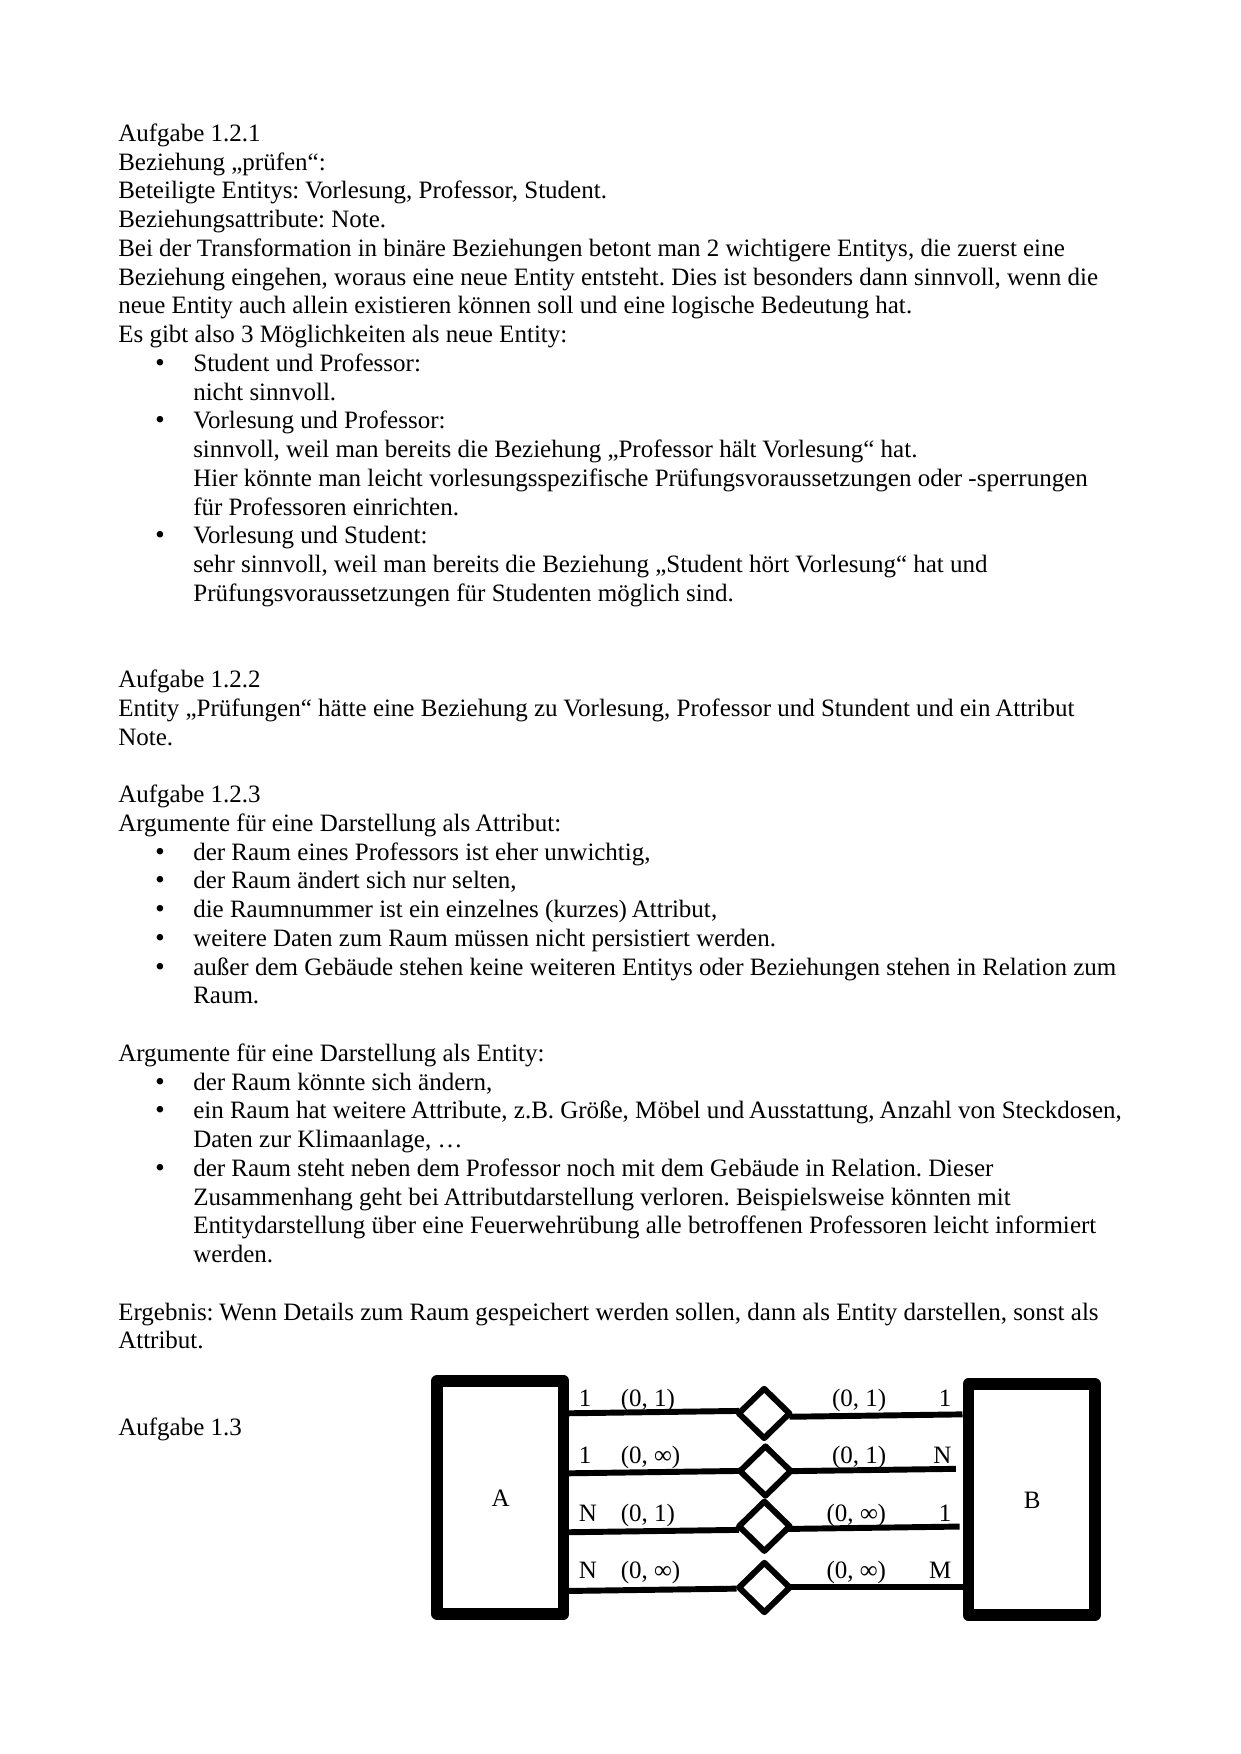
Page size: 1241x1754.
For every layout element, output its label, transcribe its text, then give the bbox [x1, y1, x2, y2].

text [118, 1441, 431, 1469]
text Ergebnis: Wenn Details zum Raum gespeichert werden sollen, dann als Entity darstellen, sonst als Attribut. [118, 1297, 1122, 1354]
text [118, 1556, 431, 1584]
list der Raum eines Professors ist eher unwichtig, [156, 837, 1122, 866]
text Es gibt also 3 Möglichkeiten als neue Entity: [118, 319, 1122, 348]
text [118, 1383, 431, 1412]
text Beziehungsattribute: Note. [118, 204, 1122, 233]
list der Raum steht neben dem Professor noch mit dem Gebäude in Relation. Dieser Zusammenhang geht bei Attributdarstellung verloren. Beispielsweise könnten mit Entitydarstellung über eine Feuerwehrübung alle betroffenen Professoren leicht informiert werden. [156, 1153, 1122, 1268]
text [569, 1414, 761, 1441]
list die Raumnummer ist ein einzelnes (kurzes) Attribut, [156, 894, 1122, 923]
text (0, ∞) 1 [768, 1498, 963, 1527]
text Beziehung „prüfen“: [118, 147, 1122, 176]
text Argumente für eine Darstellung als Entity: [118, 1038, 1122, 1067]
text Argumente für eine Darstellung als Attribut: [118, 808, 1122, 837]
text Bei der Transformation in binäre Beziehungen betont man 2 wichtigere Entitys, die zuerst eine Beziehung eingehen, woraus eine neue Entity entsteht. Dies ist besonders dann sinnvoll, wenn die neue Entity auch allein existieren können soll und eine logische Bedeutung hat. [118, 233, 1122, 319]
text [1101, 1383, 1122, 1412]
text Aufgabe 1.2.1 [118, 118, 1122, 147]
text N (0, 1) [569, 1498, 763, 1527]
text 1 (0, 1) (0, 1) 1 [569, 1383, 963, 1412]
text Entity „Prüfungen“ hätte eine Beziehung zu Vorlesung, Professor und Stundent und ein Attribut Note. [118, 693, 1122, 751]
text Aufgabe 1.3 [118, 1412, 431, 1441]
list außer dem Gebäude stehen keine weiteren Entitys oder Beziehungen stehen in Relation zum Raum. [156, 952, 1122, 1009]
text [1101, 1556, 1122, 1584]
list der Raum könnte sich ändern, [156, 1067, 1122, 1096]
text A [443, 1483, 558, 1512]
text Aufgabe 1.2.3 [118, 779, 1122, 808]
text 1 (0, ∞) (0, 1) N [569, 1441, 963, 1469]
list ein Raum hat weitere Attribute, z.B. Größe, Möbel und Ausstattung, Anzahl von Steckdosen, Daten zur Klimaanlage, … [156, 1096, 1122, 1153]
text Aufgabe 1.2.2 [118, 664, 1122, 693]
text N (0, ∞) (0, ∞) M [569, 1556, 963, 1584]
text [1101, 1498, 1122, 1527]
text [1101, 1412, 1122, 1441]
text [767, 1418, 963, 1441]
list weitere Daten zum Raum müssen nicht persistiert werden. [156, 923, 1122, 952]
text [1101, 1441, 1122, 1469]
list Student und Professor: nicht sinnvoll. [156, 348, 1122, 406]
list Vorlesung und Professor: sinnvoll, weil man bereits die Beziehung „Professor hält Vorlesung“ hat. Hier könnte man leicht vorlesungsspezifische Prüfungsvoraussetzungen oder -sperrungen für Professoren einrichten. [156, 406, 1122, 521]
text [118, 1498, 431, 1527]
list der Raum ändert sich nur selten, [156, 866, 1122, 894]
text Beteiligte Entitys: Vorlesung, Professor, Student. [118, 176, 1122, 204]
list Vorlesung und Student: sehr sinnvoll, weil man bereits die Beziehung „Student hört Vorlesung“ hat und Prüfungsvoraussetzungen für Studenten möglich sind. [156, 521, 1122, 636]
text B [974, 1485, 1089, 1514]
